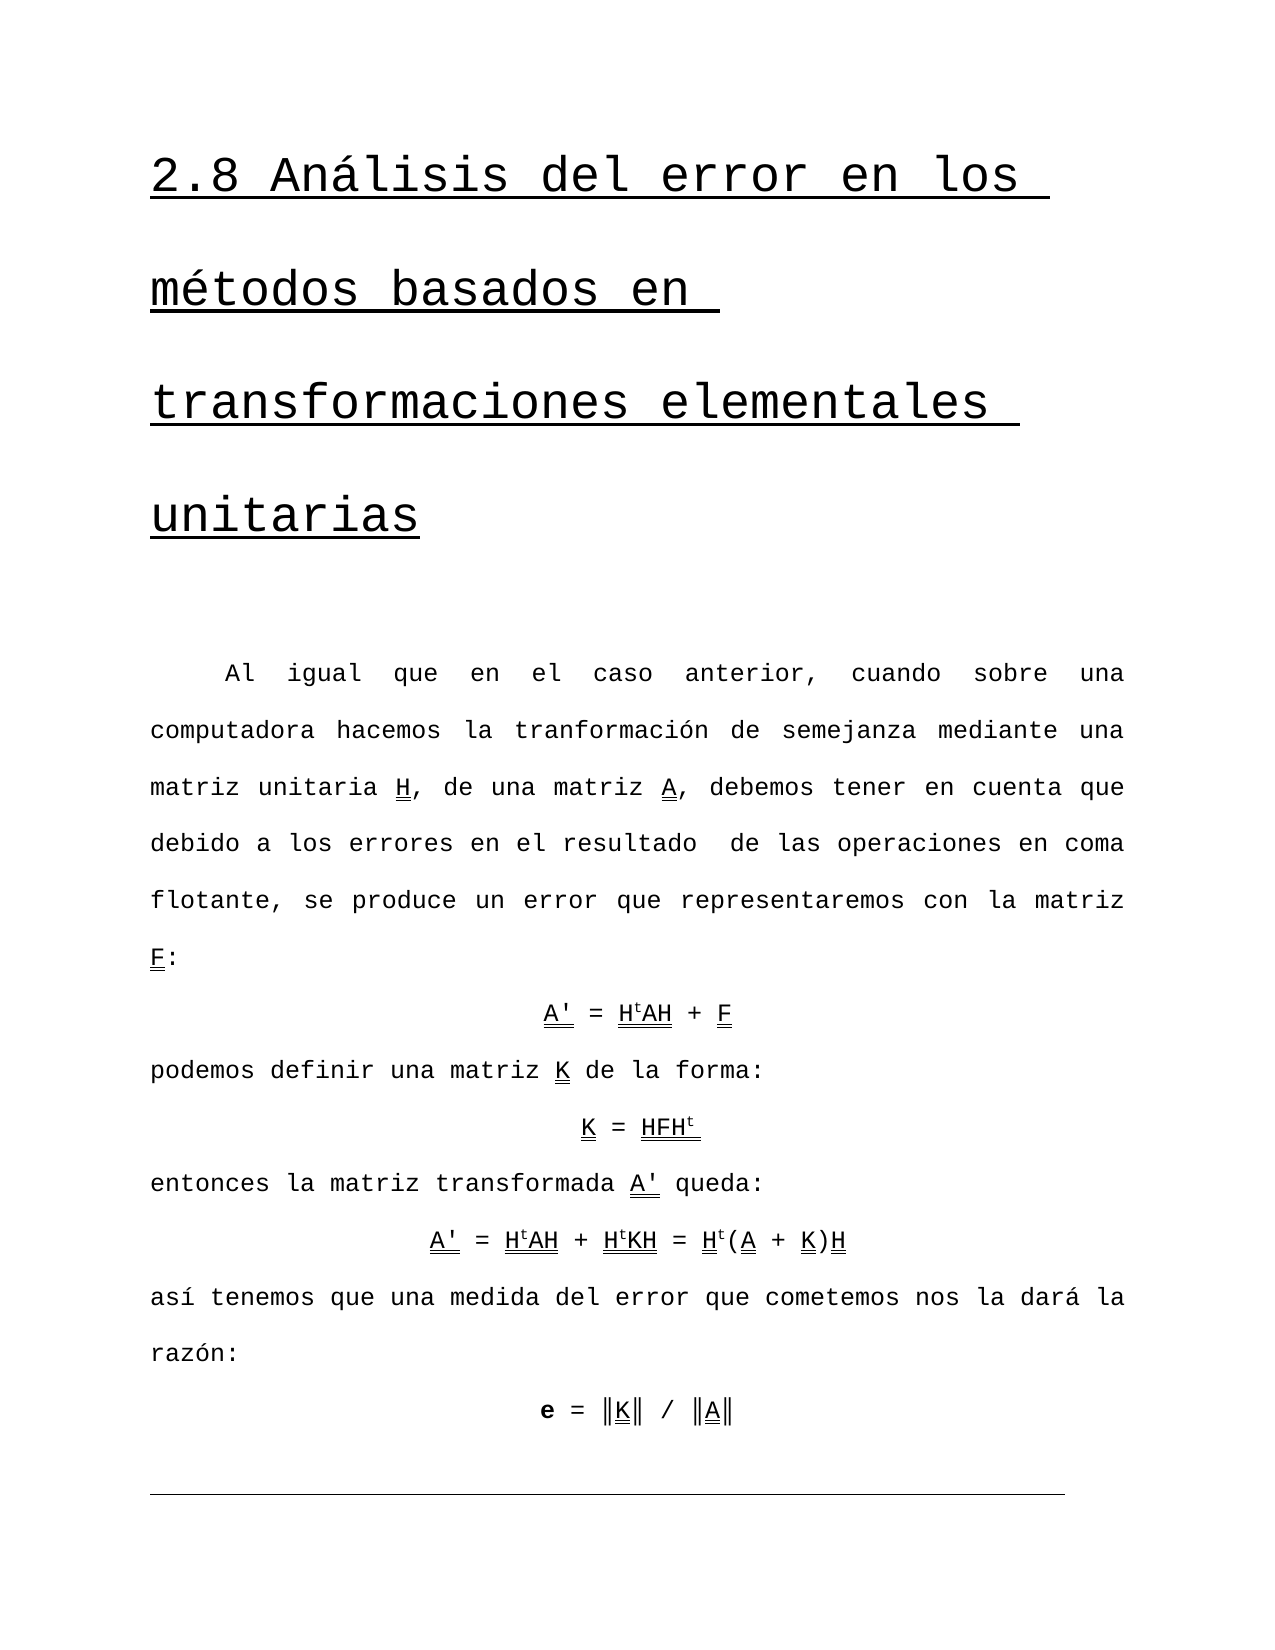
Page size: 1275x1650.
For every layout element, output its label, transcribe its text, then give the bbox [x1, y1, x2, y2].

text e = ║K║ / ║A║ [701, 1397, 724, 1426]
text Al igual que en el caso anterior, cuando sobre una computadora hacemos la tranformación de semejanza mediante una matriz unitaria H, de una matriz A, debemos tener en cuenta que debido a los errores en el resultado de las operaciones en coma flotante, se produce un error que representaremos con la matriz F: [150, 661, 1125, 972]
text entonces la matriz transformada A' queda: [150, 1171, 1125, 1199]
text e = ║K║ / ║A║ [641, 1397, 694, 1426]
text K = HFHt [150, 1114, 1125, 1142]
text e = ║K║ / ║A║ [150, 1397, 604, 1426]
text e = ║K║ / ║A║ [731, 1397, 1125, 1426]
text e = ║K║ / ║A║ [611, 1397, 634, 1426]
text 2.8 Análisis del error en los métodos basados en transformaciones elementales unitarias [150, 150, 1125, 547]
text A' = HtAH + HtKH = Ht(A + K)H [150, 1227, 1125, 1256]
text podemos definir una matriz K de la forma: [150, 1057, 1125, 1086]
text así tenemos que una medida del error que cometemos nos la dará la razón: [150, 1284, 1125, 1369]
text A' = HtAH + F [150, 1001, 1125, 1029]
